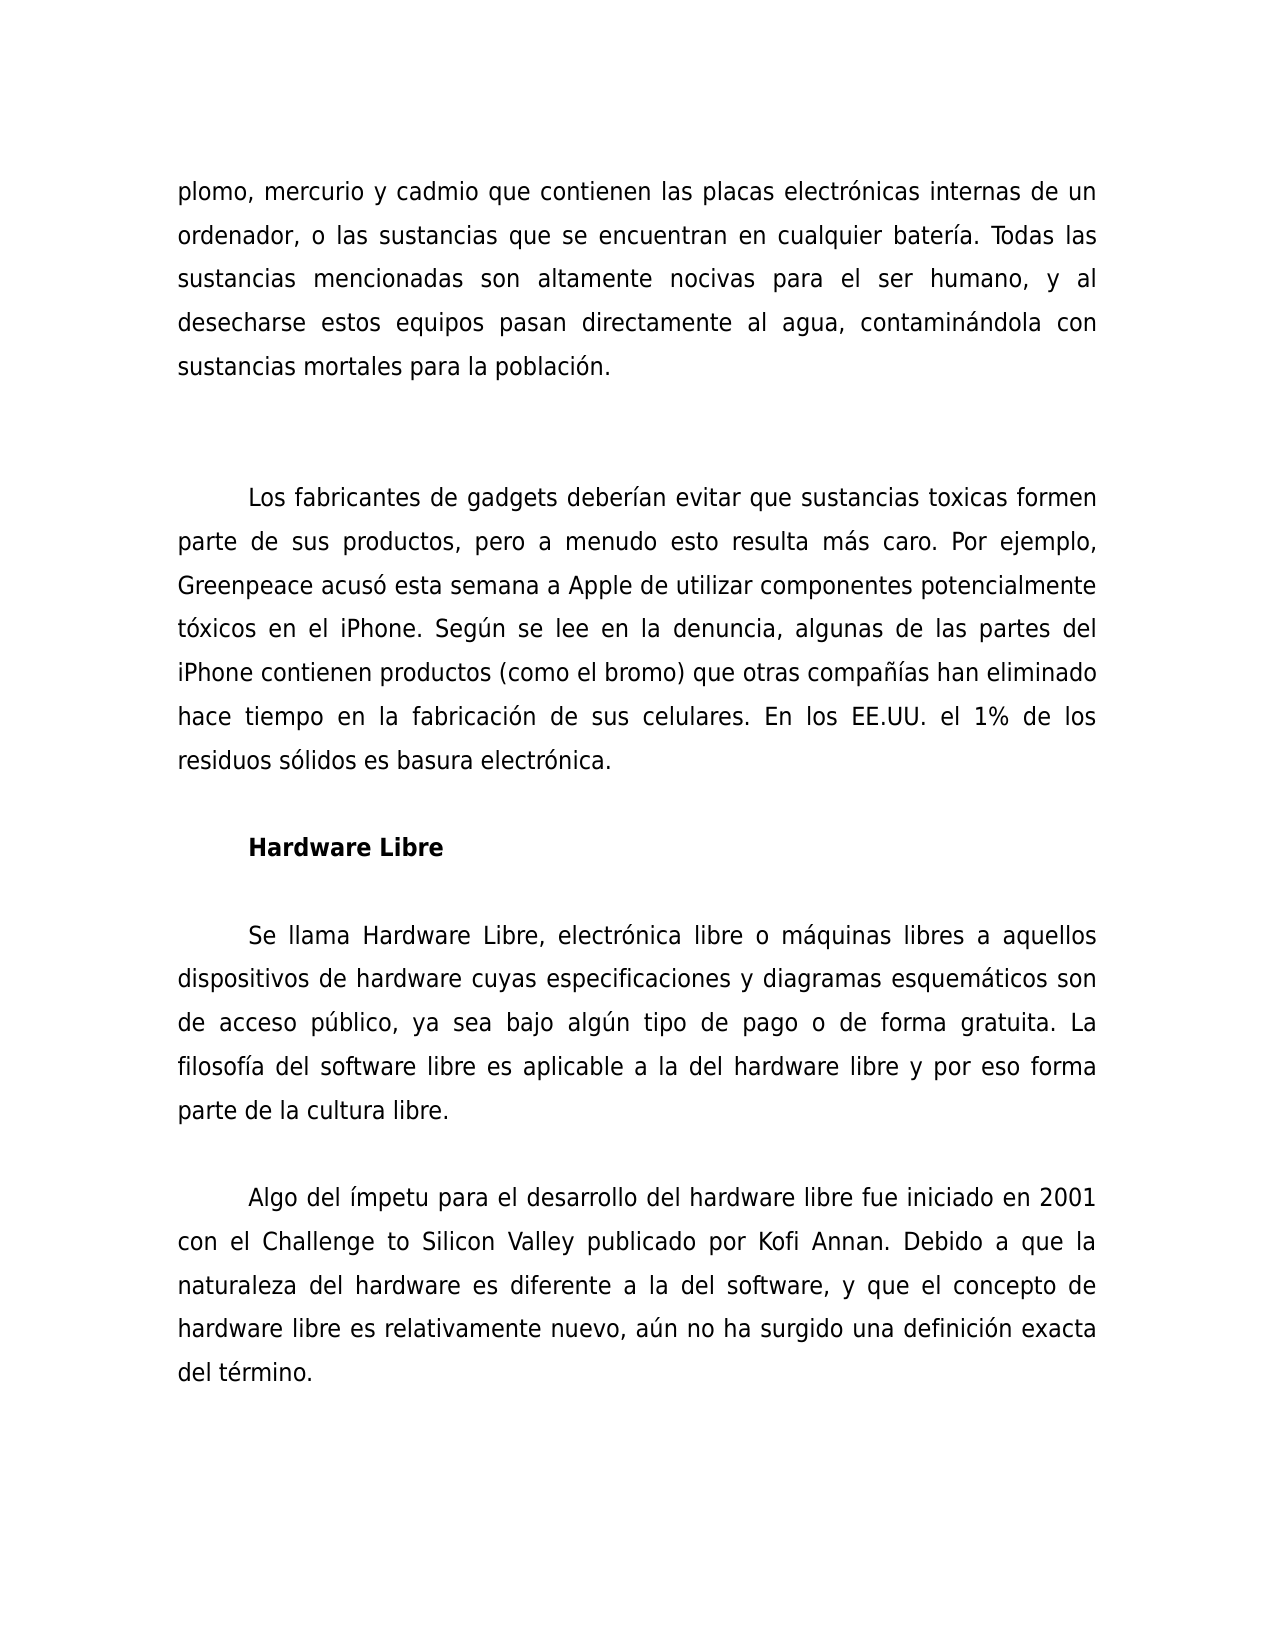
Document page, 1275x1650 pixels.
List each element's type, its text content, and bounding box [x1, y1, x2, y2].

text plomo, mercurio y cadmio que contienen las placas electrónicas internas de un ordenador, o las sustancias que se encuentran en cualquier batería. Todas las sustancias mencionadas son altamente nocivas para el ser humano, y al desecharse estos equipos pasan directamente al agua, contaminándola con sustancias mortales para la población. [177, 177, 1098, 381]
text Hardware Libre [177, 833, 1098, 863]
text Los fabricantes de gadgets deberían evitar que sustancias toxicas formen parte de sus productos, pero a menudo esto resulta más caro. Por ejemplo, Greenpeace acusó esta semana a Apple de utilizar componentes potencialmente tóxicos en el iPhone. Según se lee en la denuncia, algunas de las partes del iPhone contienen productos (como el bromo) que otras compañías han eliminado hace tiempo en la fabricación de sus celulares. En los EE.UU. el 1% de los residuos sólidos es basura electrónica. [177, 483, 1098, 775]
text Se llama Hardware Libre, electrónica libre o máquinas libres a aquellos dispositivos de hardware cuyas especificaciones y diagramas esquemáticos son de acceso público, ya sea bajo algún tipo de pago o de forma gratuita. La filosofía del software libre es aplicable a la del hardware libre y por eso forma parte de la cultura libre. [177, 921, 1098, 1125]
text Algo del ímpetu para el desarrollo del hardware libre fue iniciado en 2001 con el Challenge to Silicon Valley publicado por Kofi Annan. Debido a que la naturaleza del hardware es diferente a la del software, y que el concepto de hardware libre es relativamente nuevo, aún no ha surgido una definición exacta del término. [177, 1183, 1098, 1388]
